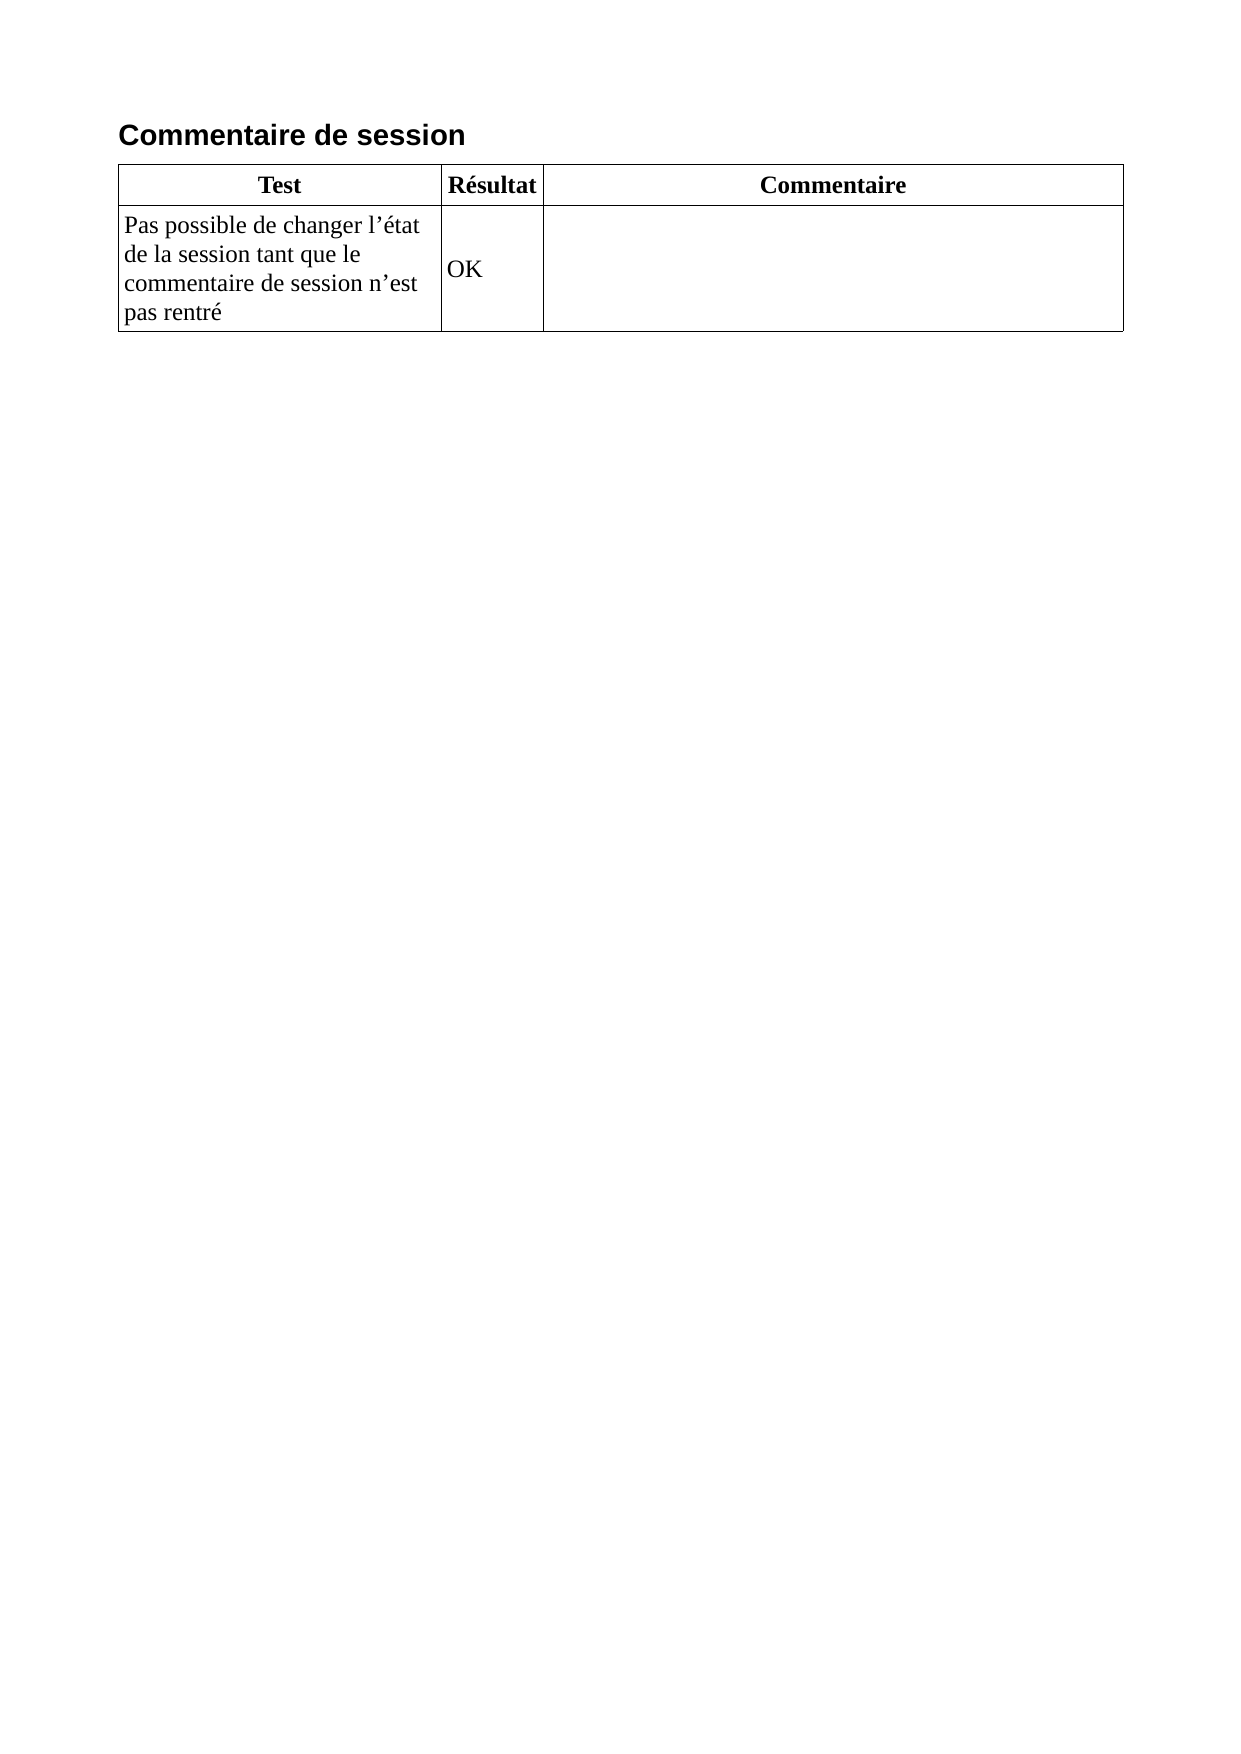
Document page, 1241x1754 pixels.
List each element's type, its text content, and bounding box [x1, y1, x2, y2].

table_header Commentaire [544, 165, 1123, 205]
table_header Résultat [442, 165, 543, 205]
table_header Test [119, 165, 441, 205]
subtitle Commentaire de session [118, 118, 1122, 152]
table_cell Pas possible de changer l’état de la session tant que le commentaire de session n’est pas rentré [119, 206, 441, 331]
table_cell [544, 206, 1123, 331]
table_cell OK [442, 206, 543, 331]
